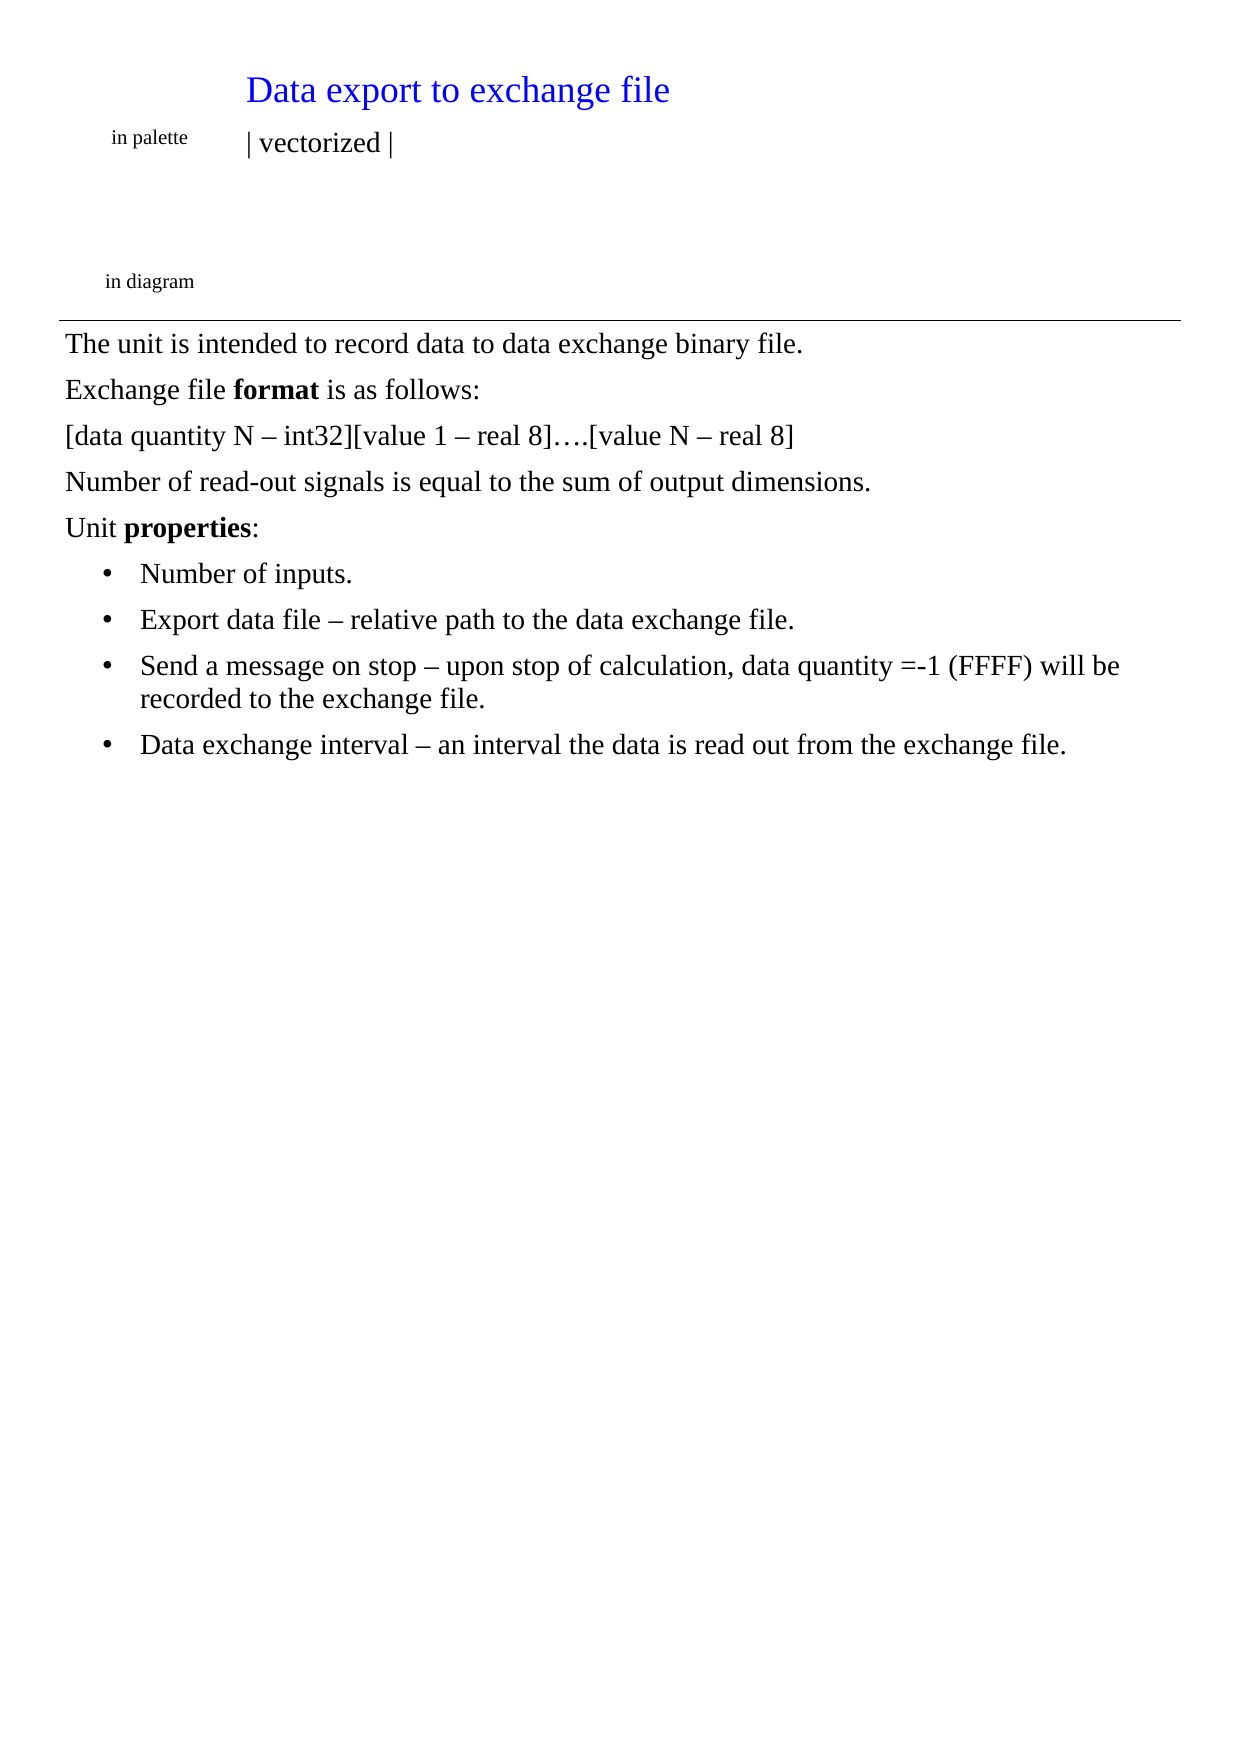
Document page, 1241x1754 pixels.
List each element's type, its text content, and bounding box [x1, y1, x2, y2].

table_cell The unit is intended to record data to data exchange binary file. Exchange file format is as follows: [data quantity N – int32][value 1 – real 8]….[value N – real 8] Number of read-out signals is equal to the sum of output dimensions. Unit properties: Number of inputs. Export data file – relative path to the data exchange file. Send a message on stop – upon stop of calculation, data quantity =-1 (FFFF) will be recorded to the exchange file. Data exchange interval – an interval the data is read out from the exchange file. [59, 321, 1181, 779]
table_cell in palette [59, 119, 240, 176]
table_cell [240, 263, 1181, 320]
table_cell in diagram [59, 263, 240, 320]
table_header [59, 59, 240, 119]
table_cell [240, 176, 1181, 263]
table_header Data export to exchange file [240, 59, 1181, 119]
table_cell | vectorized | [240, 119, 1181, 176]
table_cell [59, 176, 240, 263]
